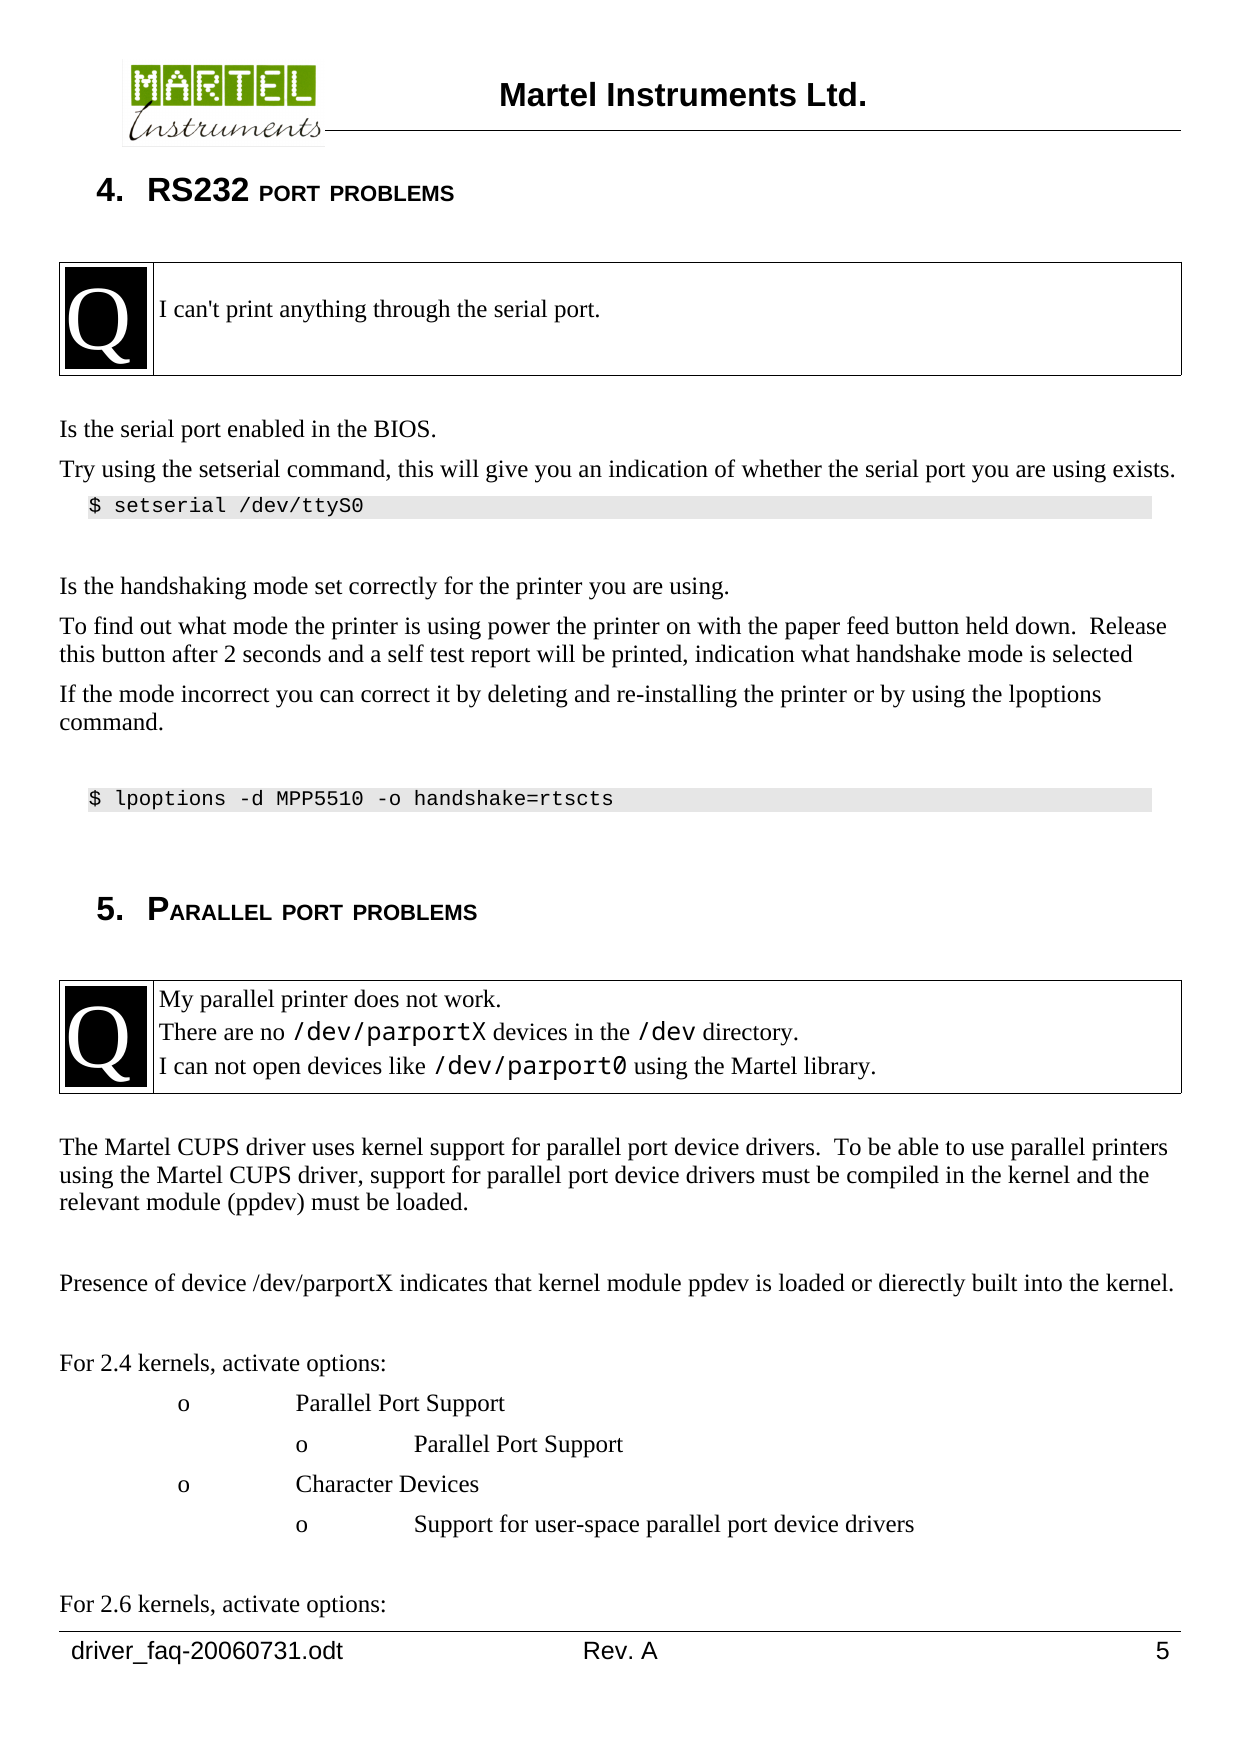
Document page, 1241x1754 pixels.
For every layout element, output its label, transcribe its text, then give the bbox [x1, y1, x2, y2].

text Try using the setserial command, this will give you an indication of whether the serial port you are using exists. [59, 455, 1181, 483]
text If the mode incorrect you can correct it by deleting and re-installing the printer or by using the lpoptions command. [59, 680, 1181, 735]
text o Support for user-space parallel port device drivers [59, 1510, 1181, 1538]
picture [122, 59, 325, 147]
text Is the handshaking mode set correctly for the printer you are using. [59, 572, 1181, 599]
text Is the serial port enabled in the BIOS. [59, 415, 1181, 443]
text o Character Devices [59, 1470, 1181, 1498]
table_header My parallel printer does not work. There are no /dev/parportX devices in the /dev directory. I can not open devices like /dev/parport0 using the Martel library. [154, 981, 1181, 1093]
text The Martel CUPS driver uses kernel support for parallel port device drivers. To be able to use parallel printers using the Martel CUPS driver, support for parallel port device drivers must be compiled in the kernel and the relevant module (ppdev) must be loaded. [59, 1133, 1181, 1216]
subtitle RS232 port problems [96, 171, 1181, 209]
text For 2.6 kernels, activate options: [59, 1591, 1181, 1618]
subtitle Parallel port problems [96, 889, 1181, 927]
text o Parallel Port Support [59, 1389, 1181, 1417]
table_header Q [60, 263, 153, 375]
text To find out what mode the printer is using power the printer on with the paper feed button held down. Release this button after 2 seconds and a self test report will be printed, indication what handshake mode is selected [59, 612, 1181, 667]
text $ lpoptions -d MPP5510 -o handshake=rtscts [88, 788, 1152, 812]
table_header Q [60, 981, 153, 1093]
table_header I can't print anything through the serial port. [154, 263, 1181, 375]
text o Parallel Port Support [59, 1430, 1181, 1457]
text Presence of device /dev/parportX indicates that kernel module ppdev is loaded or dierectly built into the kernel. [59, 1269, 1181, 1297]
text For 2.4 kernels, activate options: [59, 1349, 1181, 1377]
text $ setserial /dev/ttyS0 [88, 496, 1152, 519]
